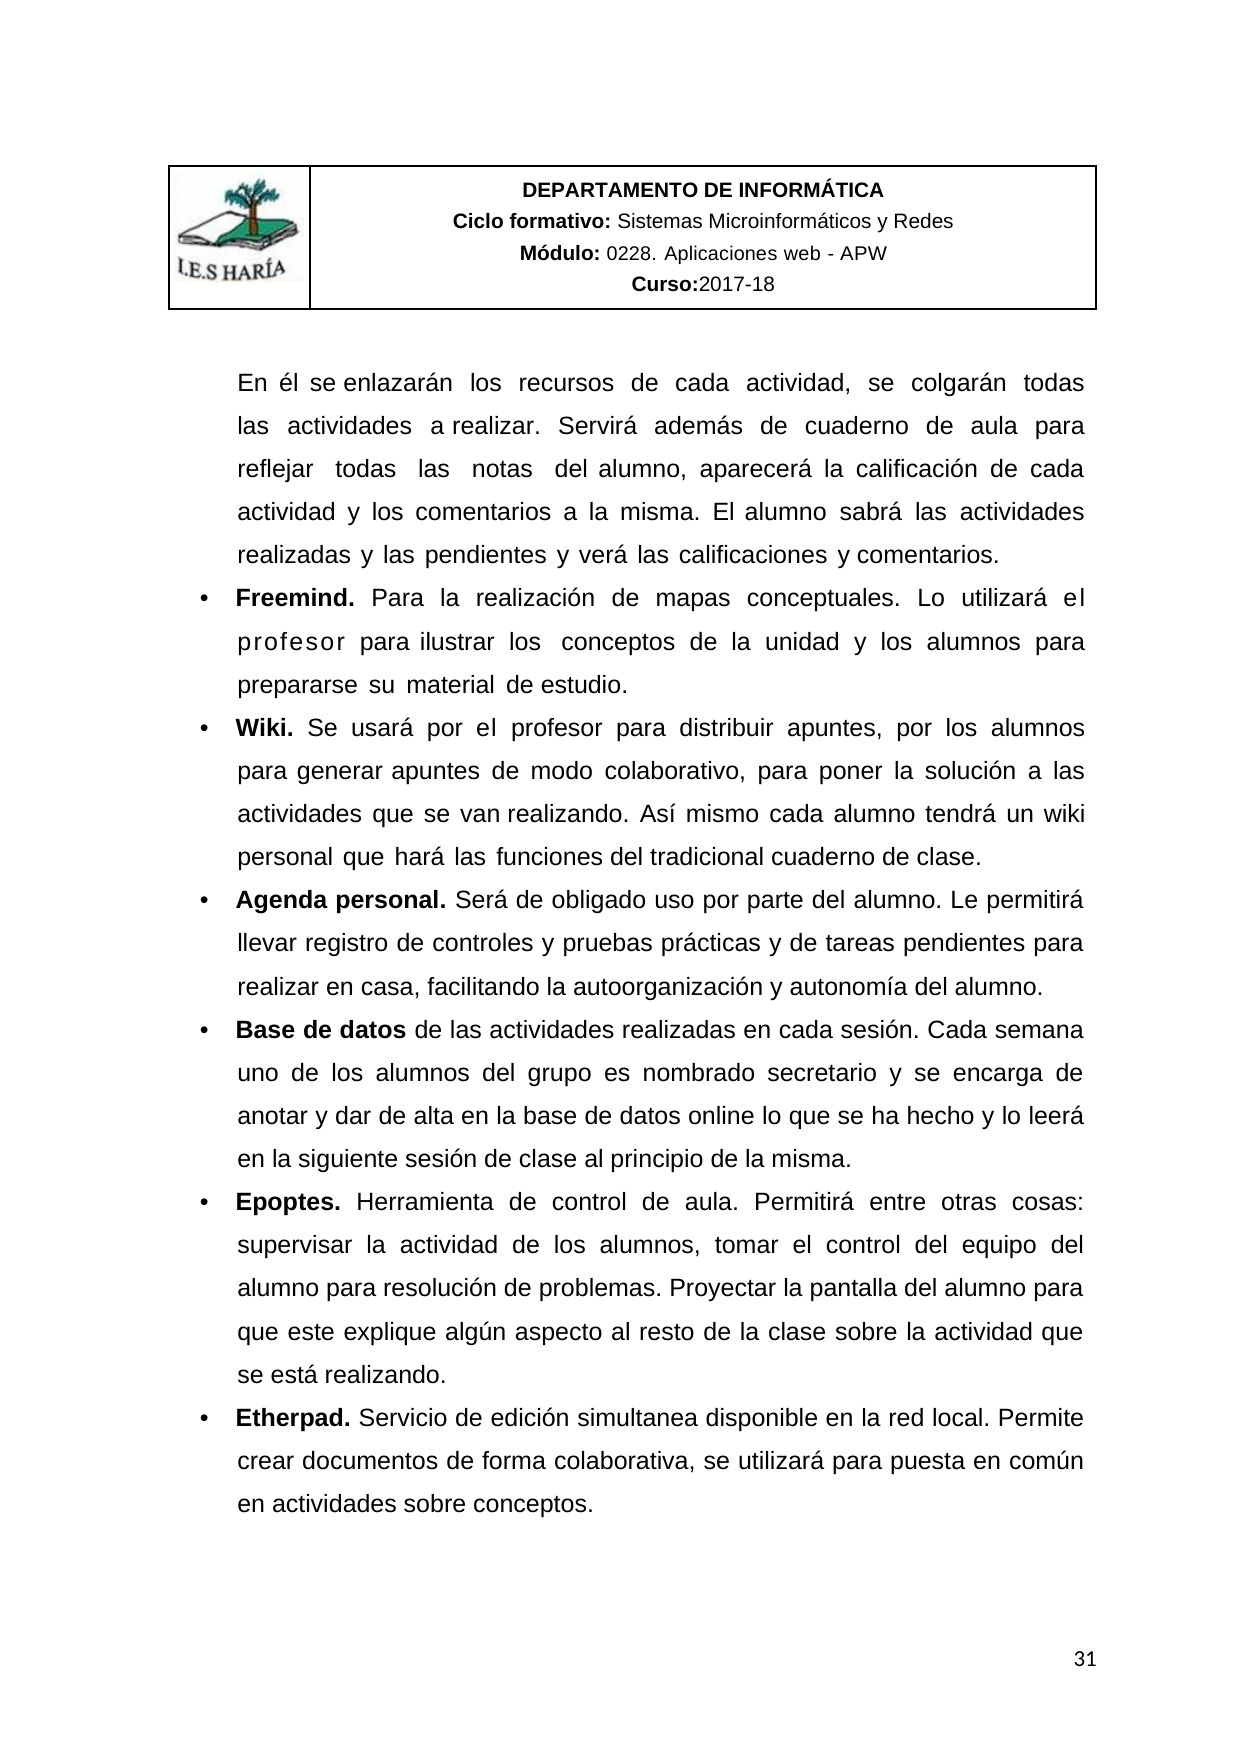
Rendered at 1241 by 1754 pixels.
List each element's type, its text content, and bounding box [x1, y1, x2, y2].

text • Agenda personal. Será de obligado uso por parte del alumno. Le permitirá llevar registro de controles y pruebas prácticas y de tareas pendientes para realizar en casa, facilitando la autoorganización y autonomía del alumno. [199, 885, 1085, 1000]
picture [174, 172, 305, 282]
text En él se enlazarán los recursos de cada actividad, se colgarán todas las actividades a realizar. Servirá además de cuaderno de aula para reflejar todas las notas del alumno, aparecerá la calificación de cada actividad y los comentarios a la misma. El alumno sabrá las actividades realizadas y las pendientes y verá las calificaciones y comentarios. [199, 368, 1085, 569]
text • Base de datos de las actividades realizadas en cada sesión. Cada semana uno de los alumnos del grupo es nombrado secretario y se encarga de anotar y dar de alta en la base de datos online lo que se ha hecho y lo leerá en la siguiente sesión de clase al principio de la misma. [199, 1015, 1085, 1173]
text • Etherpad. Servicio de edición simultanea disponible en la red local. Permite crear documentos de forma colaborativa, se utilizará para puesta en común en actividades sobre conceptos. [199, 1403, 1085, 1518]
text • Wiki. Se usará por el profesor para distribuir apuntes, por los alumnos para generar apuntes de modo colaborativo, para poner la solución a las actividades que se van realizando. Así mismo cada alumno tendrá un wiki personal que hará las funciones del tradicional cuaderno de clase. [199, 713, 1085, 871]
text • Epoptes. Herramienta de control de aula. Permitirá entre otras cosas: supervisar la actividad de los alumnos, tomar el control del equipo del alumno para resolución de problemas. Proyectar la pantalla del alumno para que este explique algún aspecto al resto de la clase sobre la actividad que se está realizando. [199, 1187, 1085, 1388]
text • Freemind. Para la realización de mapas conceptuales. Lo utilizará el profesor para ilustrar los conceptos de la unidad y los alumnos para prepararse su material de estudio. [199, 583, 1085, 698]
